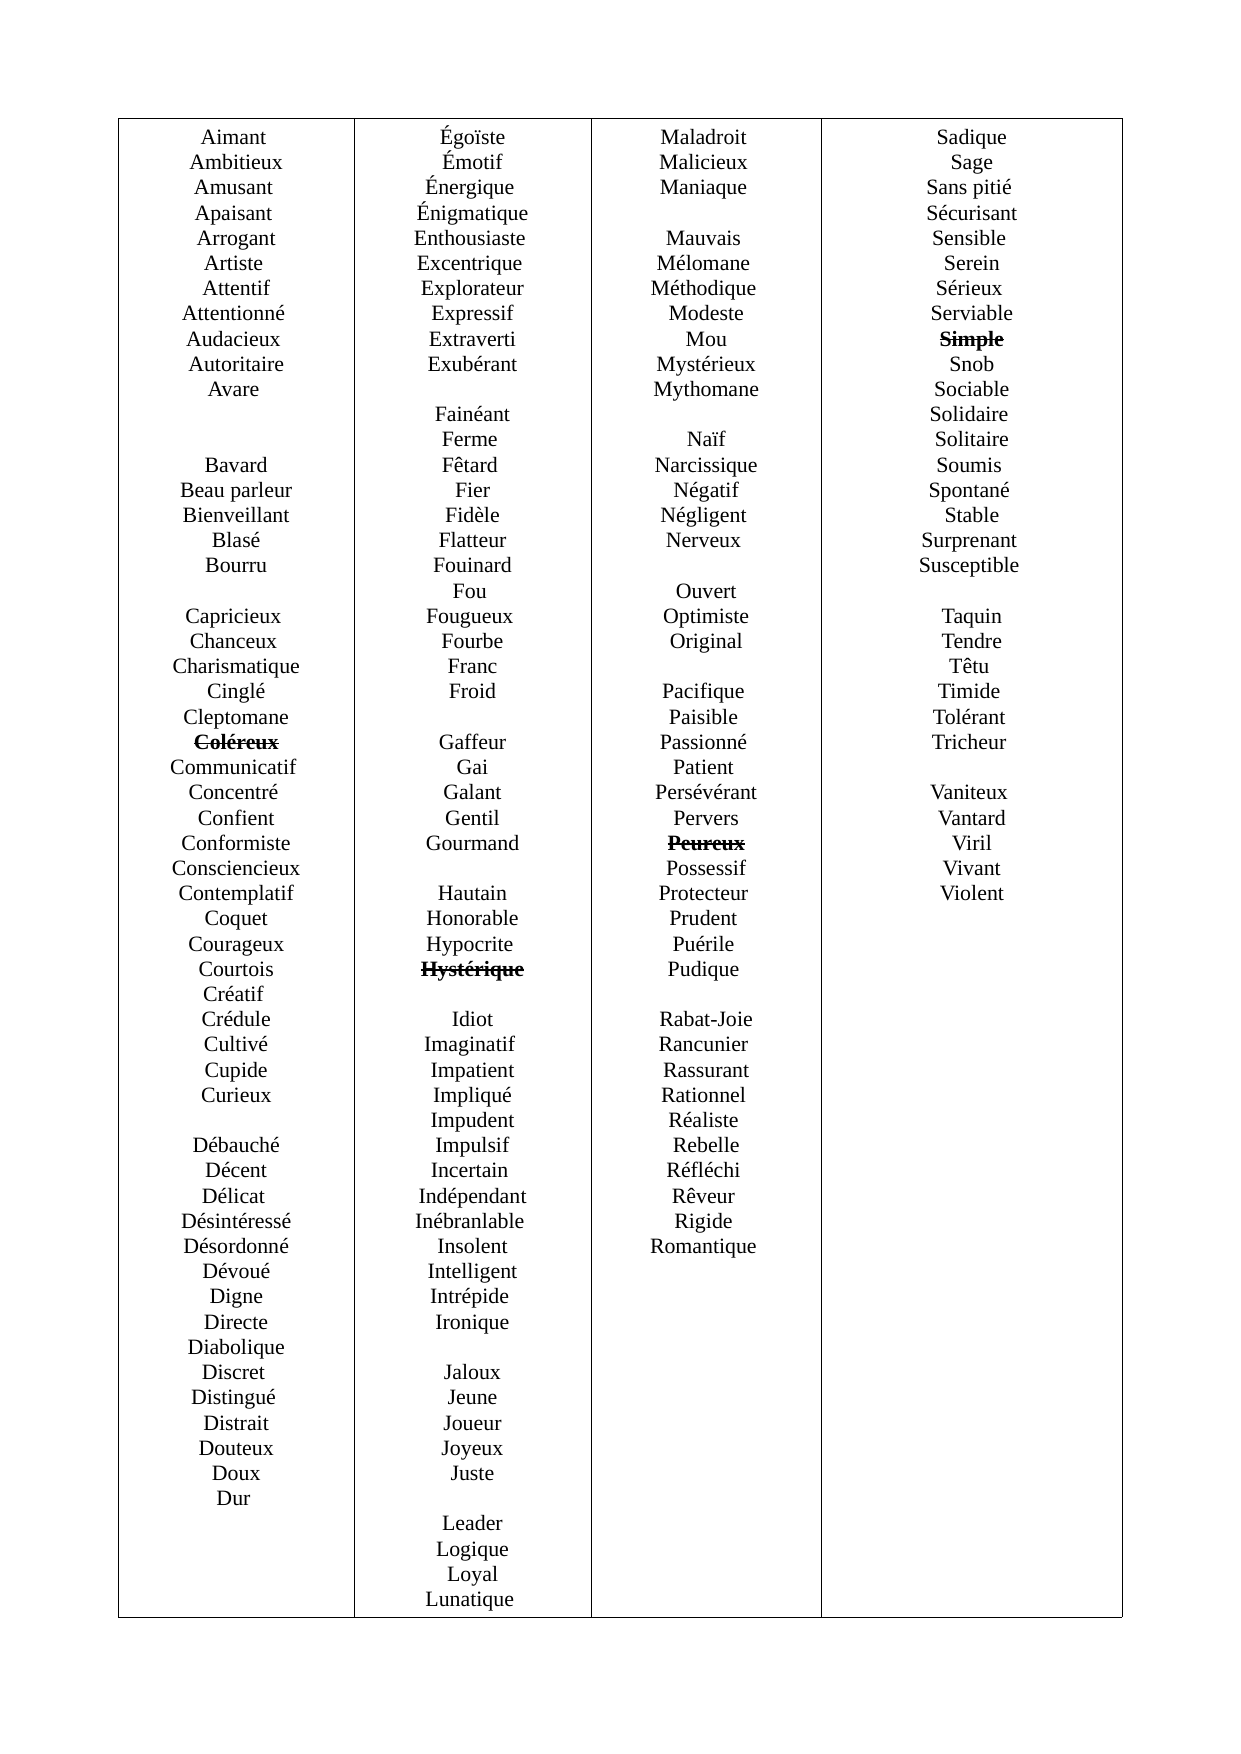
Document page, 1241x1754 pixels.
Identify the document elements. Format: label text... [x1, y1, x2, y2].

table_header Aimant Ambitieux Amusant Apaisant Arrogant Artiste Attentif Attentionné Audacieux Autoritaire Avare Bavard Beau parleur Bienveillant Blasé Bourru Capricieux Chanceux Charismatique Cinglé Cleptomane Coléreux Communicatif Concentré Confient Conformiste Consciencieux Contemplatif Coquet Courageux Courtois Créatif Crédule Cultivé Cupide Curieux Débauché Décent Délicat Désintéressé Désordonné Dévoué Digne Directe Diabolique Discret Distingué Distrait Douteux Doux Dur [119, 119, 354, 1617]
table_header Sadique Sage Sans pitié Sécurisant Sensible Serein Sérieux Serviable Simple Snob Sociable Solidaire Solitaire Soumis Spontané Stable Surprenant Susceptible Taquin Tendre Têtu Timide Tolérant Tricheur Vaniteux Vantard Viril Vivant Violent [822, 119, 1122, 1617]
table_header Égoïste Émotif Énergique Énigmatique Enthousiaste Excentrique Explorateur Expressif Extraverti Exubérant Fainéant Ferme Fêtard Fier Fidèle Flatteur Fouinard Fou Fougueux Fourbe Franc Froid Gaffeur Gai Galant Gentil Gourmand Hautain Honorable Hypocrite Hystérique Idiot Imaginatif Impatient Impliqué Impudent Impulsif Incertain Indépendant Inébranlable Insolent Intelligent Intrépide Ironique Jaloux Jeune Joueur Joyeux Juste Leader Logique Loyal Lunatique [355, 119, 591, 1617]
table_header Maladroit Malicieux Maniaque Mauvais Mélomane Méthodique Modeste Mou Mystérieux Mythomane Naïf Narcissique Négatif Négligent Nerveux Ouvert Optimiste Original Pacifique Paisible Passionné Patient Persévérant Pervers Peureux Possessif Protecteur Prudent Puérile Pudique Rabat-Joie Rancunier Rassurant Rationnel Réaliste Rebelle Réfléchi Rêveur Rigide Romantique [592, 119, 821, 1617]
